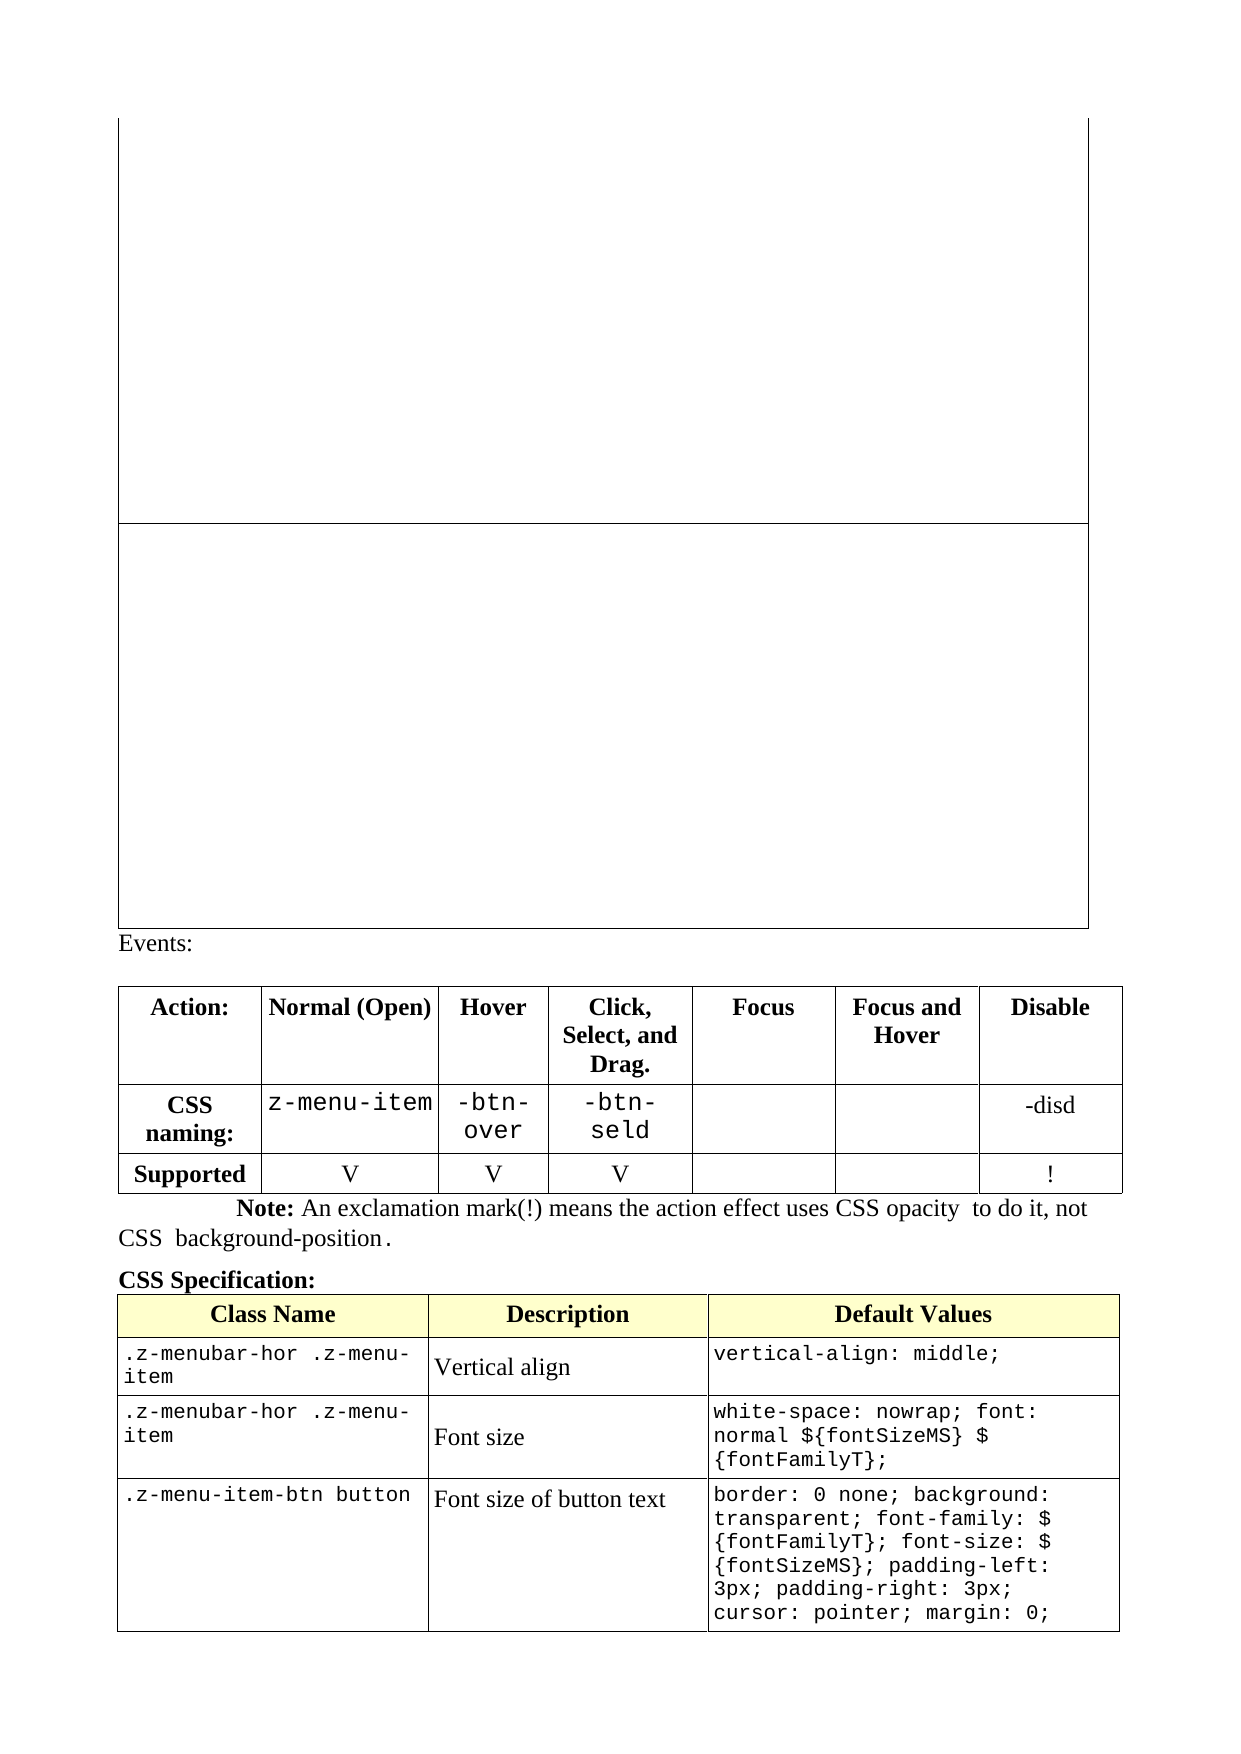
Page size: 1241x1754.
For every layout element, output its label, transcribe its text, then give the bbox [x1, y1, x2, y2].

table_header Default Values [709, 1295, 1119, 1337]
table_cell .z-menubar-hor .z-menu-item [118, 1396, 428, 1478]
table_header Action: [119, 987, 261, 1084]
table_cell V [439, 1154, 548, 1193]
table_cell V [549, 1154, 692, 1193]
table_cell .z-menubar-hor .z-menu-item [118, 1338, 428, 1395]
table_header Click, Select, and Drag. [549, 987, 692, 1084]
table_cell -btn-over [439, 1085, 548, 1153]
table_cell [119, 118, 1088, 523]
table_cell [836, 1085, 978, 1153]
table_cell ! [980, 1154, 1122, 1193]
text CSS Specification: [118, 1265, 1122, 1294]
table_cell [693, 1154, 835, 1193]
table_cell z-menu-item [262, 1085, 438, 1153]
table_cell [836, 1154, 978, 1193]
table_cell V [262, 1154, 438, 1193]
table_cell .z-menu-item-btn button [118, 1479, 428, 1631]
table_cell white-space: nowrap; font: normal ${fontSizeMS} ${fontFamilyT}; [709, 1396, 1119, 1478]
table_cell CSS naming: [119, 1085, 261, 1153]
table_header Normal (Open) [262, 987, 438, 1084]
table_cell [119, 524, 1088, 928]
table_header Focus and Hover [836, 987, 978, 1084]
table_cell -btn-seld [549, 1085, 692, 1153]
table_header Hover [439, 987, 548, 1084]
table_header Description [429, 1295, 707, 1337]
table_cell Supported [119, 1154, 261, 1193]
table_header Class Name [118, 1295, 428, 1337]
table_header Disable [980, 987, 1122, 1084]
table_cell -disd [980, 1085, 1122, 1153]
table_header Focus [693, 987, 835, 1084]
table_cell border: 0 none; background: transparent; font-family: ${fontFamilyT}; font-size: ${fontSizeMS}; padding-left: 3px; padding-right: 3px; cursor: pointer; margin: 0; [709, 1479, 1119, 1631]
table_cell Vertical align [429, 1338, 707, 1395]
table_cell Font size of button text [429, 1479, 707, 1631]
text Events: [118, 928, 1122, 986]
table_cell [693, 1085, 835, 1153]
text Note: An exclamation mark(!) means the action effect uses CSS opacity to do it, not CSS background-position. [118, 1194, 1122, 1252]
table_cell vertical-align: middle; [709, 1338, 1119, 1395]
table_cell Font size [429, 1396, 707, 1478]
